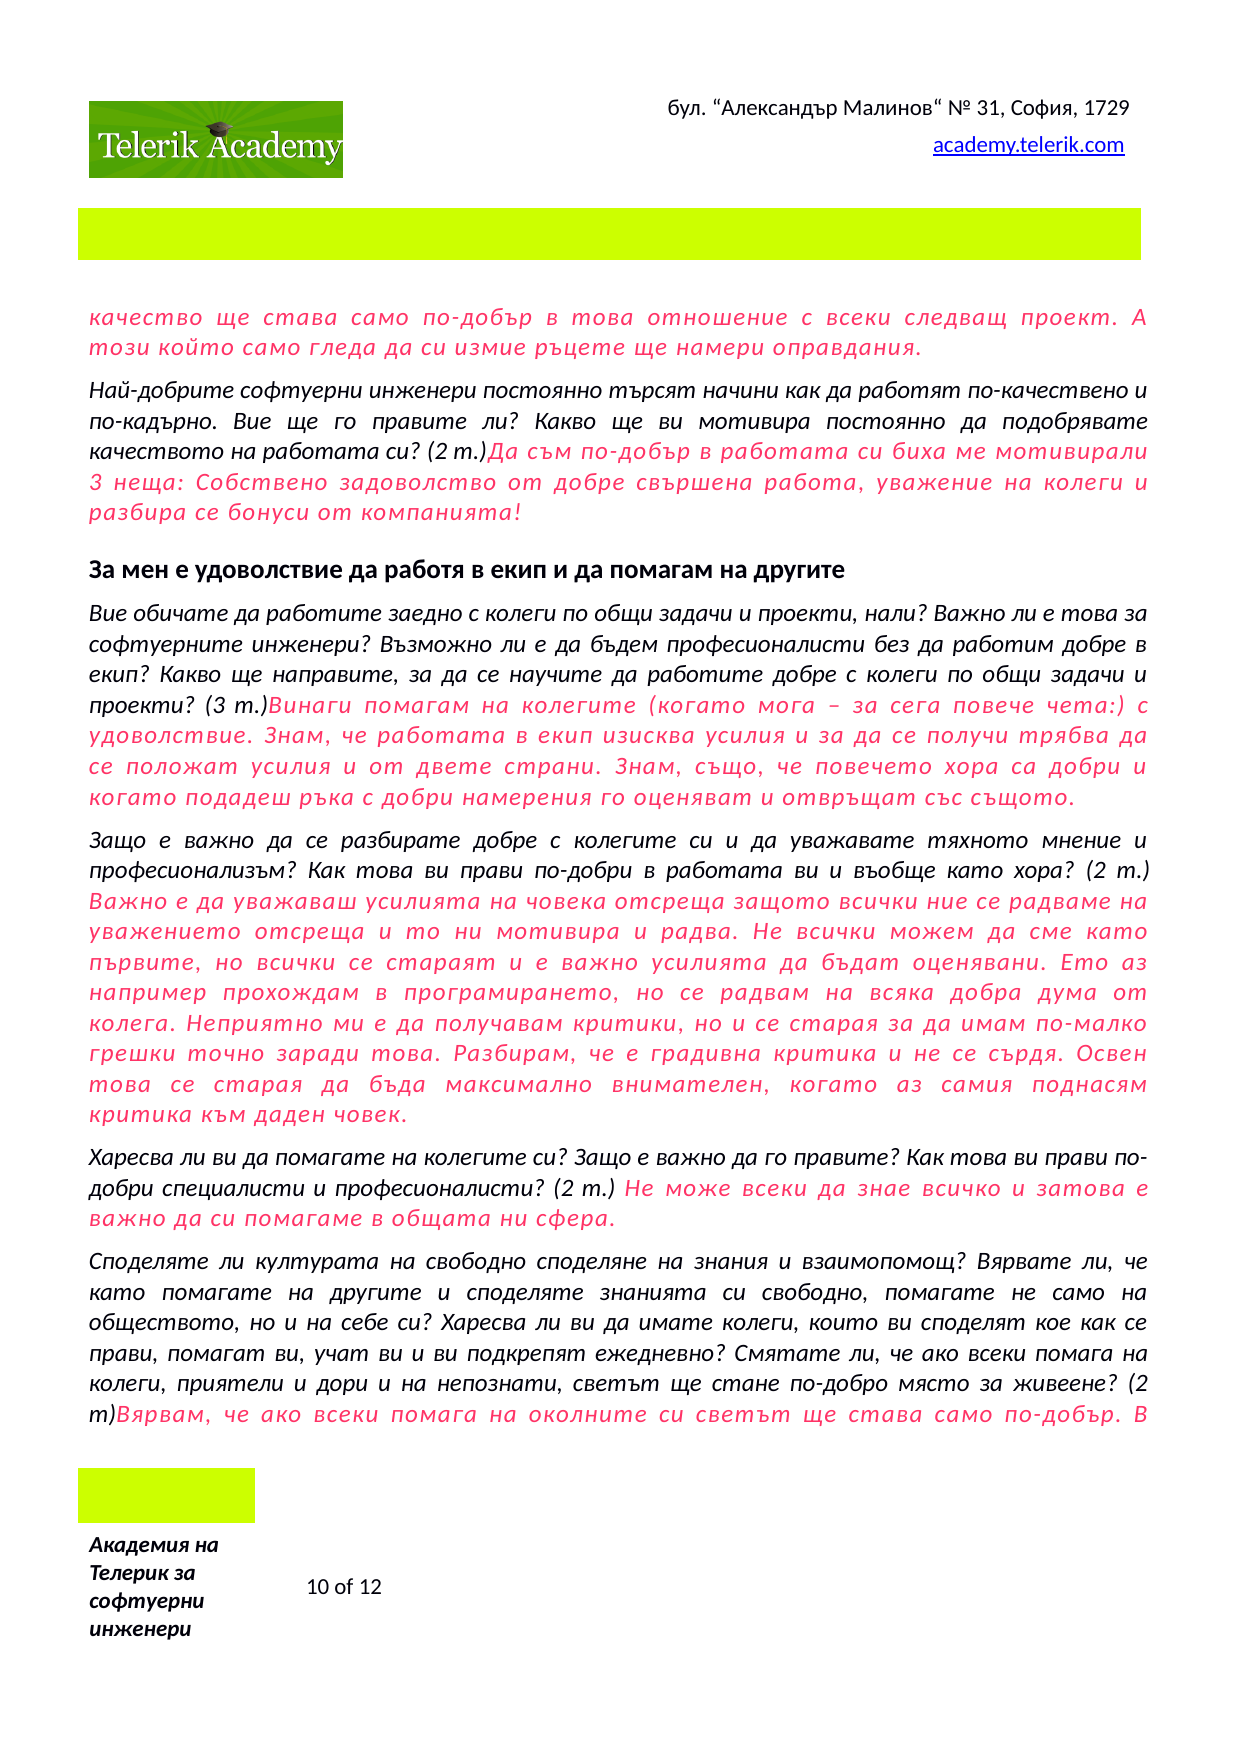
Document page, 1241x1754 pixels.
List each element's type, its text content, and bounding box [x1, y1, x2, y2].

text Харесва ли ви да помагате на колегите си? Защо е важно да го правите? Как това ви прави по-добри специалисти и професионалисти? (2 т.) Не може всеки да знае всичко и затова е важно да си помагаме в общата ни сфера. [89, 1141, 1152, 1233]
subtitle За мен е удоволствие да работя в екип и да помагам на другите [89, 552, 1152, 585]
text Защо е важно да се разбирате добре с колегите си и да уважавате тяхното мнение и професионализъм? Как това ви прави по-добри в работата ви и въобще като хора? (2 т.) Важно е да уважаваш усилията на човека отсреща защото всички ние се радваме на уважението отсреща и то ни мотивира и радва. Не всички можем да сме като първите, но всички се стараят и е важно усилията да бъдат оценявани. Ето аз например прохождам в програмирането, но се радвам на всяка добра дума от колега. Неприятно ми е да получавам критики, но и се старая за да имам по-малко грешки точно заради това. Разбирам, че е градивна критика и не се сърдя. Освен това се старая да бъда максимално внимателен, когато аз самия поднасям критика към даден човек. [89, 824, 1152, 1129]
text качество ще става само по-добър в това отношение с всеки следващ проект. А този който само гледа да си измие ръцете ще намери оправдания. [89, 301, 1152, 362]
text Споделяте ли културата на свободно споделяне на знания и взаимопомощ? Вярвате ли, че като помагате на другите и споделяте знанията си свободно, помагате не само на обществото, но и на себе си? Харесва ли ви да имате колеги, които ви споделят кое как се прави, помагат ви, учат ви и ви подкрепят ежедневно? Смятате ли, че ако всеки помага на колеги, приятели и дори и на непознати, светът ще стане по-добро място за живеене? (2 т)Вярвам, че ако всеки помага на околните си светът ще става само по-добър. В [89, 1246, 1152, 1429]
text Вие обичате да работите заедно с колеги по общи задачи и проекти, нали? Важно ли е това за софтуерните инженери? Възможно ли е да бъдем професионалисти без да работим добре в екип? Какво ще направите, за да се научите да работите добре с колеги по общи задачи и проекти? (3 т.)Винаги помагам на колегите (когато мога – за сега повече чета:) с удоволствие. Знам, че работата в екип изисква усилия и за да се получи трябва да се положат усилия и от двете страни. Знам, също, че повечето хора са добри и когато подадеш ръка с добри намерения го оценяват и отвръщат със същото. [89, 598, 1152, 811]
text Най-добрите софтуерни инженери постоянно търсят начини как да работят по-качествено и по-кадърно. Вие ще го правите ли? Какво ще ви мотивира постоянно да подобрявате качеството на работата си? (2 т.)Да съм по-добър в работата си биха ме мотивирали 3 неща: Собствено задоволство от добре свършена работа, уважение на колеги и разбира се бонуси от компанията! [89, 374, 1152, 527]
picture [89, 101, 343, 178]
